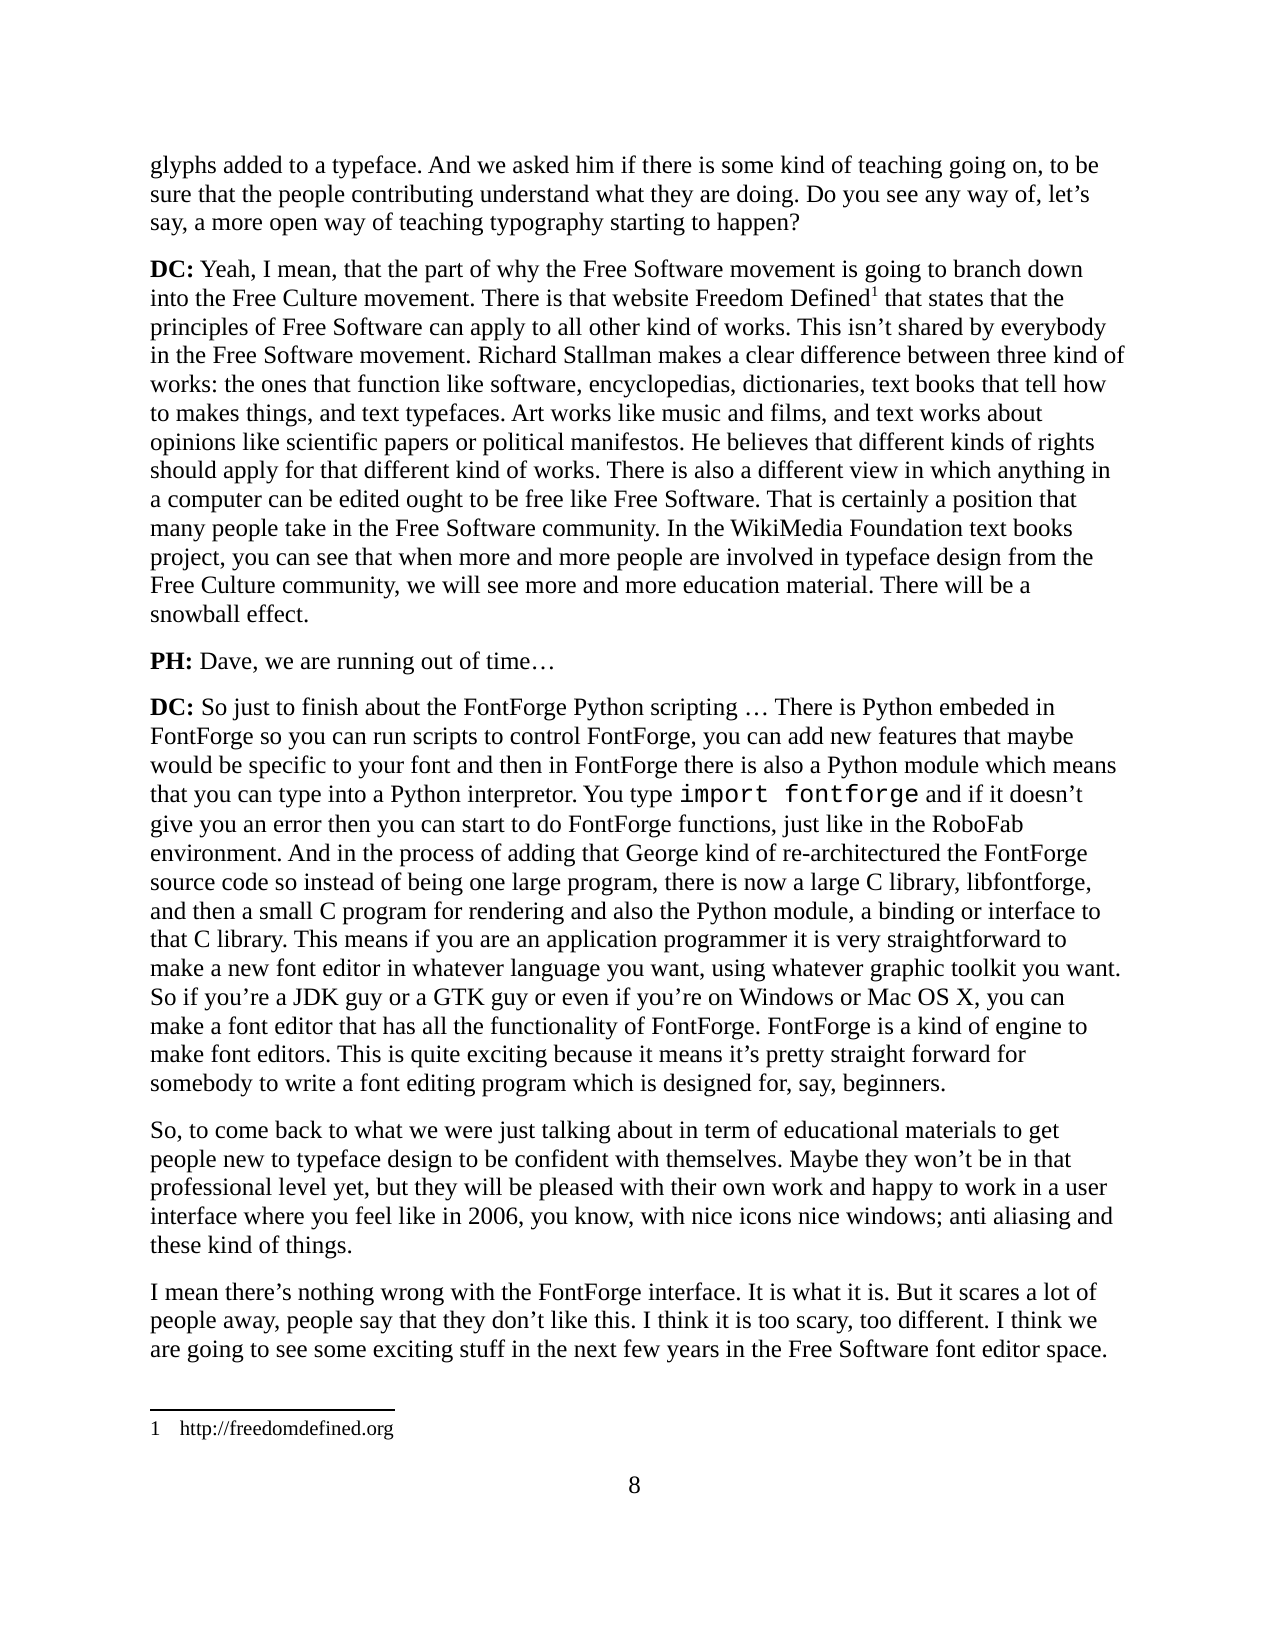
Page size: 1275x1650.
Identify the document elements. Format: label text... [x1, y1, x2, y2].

text glyphs added to a typeface. And we asked him if there is some kind of teaching going on, to be sure that the people contributing understand what they are doing. Do you see any way of, let’s say, a more open way of teaching typography starting to happen? [150, 150, 1125, 236]
text DC: Yeah, I mean, that the part of why the Free Software movement is going to branch down into the Free Culture movement. There is that website Freedom Defined that states that the principles of Free Software can apply to all other kind of works. This isn’t shared by everybody in the Free Software movement. Richard Stallman makes a clear difference between three kind of works: the ones that function like software, encyclopedias, dictionaries, text books that tell how to makes things, and text typefaces. Art works like music and films, and text works about opinions like scientific papers or political manifestos. He believes that different kinds of rights should apply for that different kind of works. There is also a different view in which anything in a computer can be edited ought to be free like Free Software. That is certainly a position that many people take in the Free Software community. In the WikiMedia Foundation text books project, you can see that when more and more people are involved in typeface design from the Free Culture community, we will see more and more education material. There will be a snowball effect. [150, 254, 1125, 628]
text So, to come back to what we were just talking about in term of educational materials to get people new to typeface design to be confident with themselves. Maybe they won’t be in that professional level yet, but they will be pleased with their own work and happy to work in a user interface where you feel like in 2006, you know, with nice icons nice windows; anti aliasing and these kind of things. [150, 1115, 1125, 1259]
text DC: So just to finish about the FontForge Python scripting … There is Python embeded in FontForge so you can run scripts to control FontForge, you can add new features that maybe would be specific to your font and then in FontForge there is also a Python module which means that you can type into a Python interpretor. You type import fontforge and if it doesn’t give you an error then you can start to do FontForge functions, just like in the RoboFab environment. And in the process of adding that George kind of re-architectured the FontForge source code so instead of being one large program, there is now a large C library, libfontforge, and then a small C program for rendering and also the Python module, a binding or interface to that C library. This means if you are an application programmer it is very straightforward to make a new font editor in whatever language you want, using whatever graphic toolkit you want. So if you’re a JDK guy or a GTK guy or even if you’re on Windows or Mac OS X, you can make a font editor that has all the functionality of FontForge. FontForge is a kind of engine to make font editors. This is quite exciting because it means it’s pretty straight forward for somebody to write a font editing program which is designed for, say, beginners. [150, 692, 1125, 1097]
text I mean there’s nothing wrong with the FontForge interface. It is what it is. But it scares a lot of people away, people say that they don’t like this. I think it is too scary, too different. I think we are going to see some exciting stuff in the next few years in the Free Software font editor space. [150, 1277, 1125, 1363]
text PH: Dave, we are running out of time… [150, 646, 1125, 674]
text http://freedomdefined.org [150, 1416, 1125, 1440]
